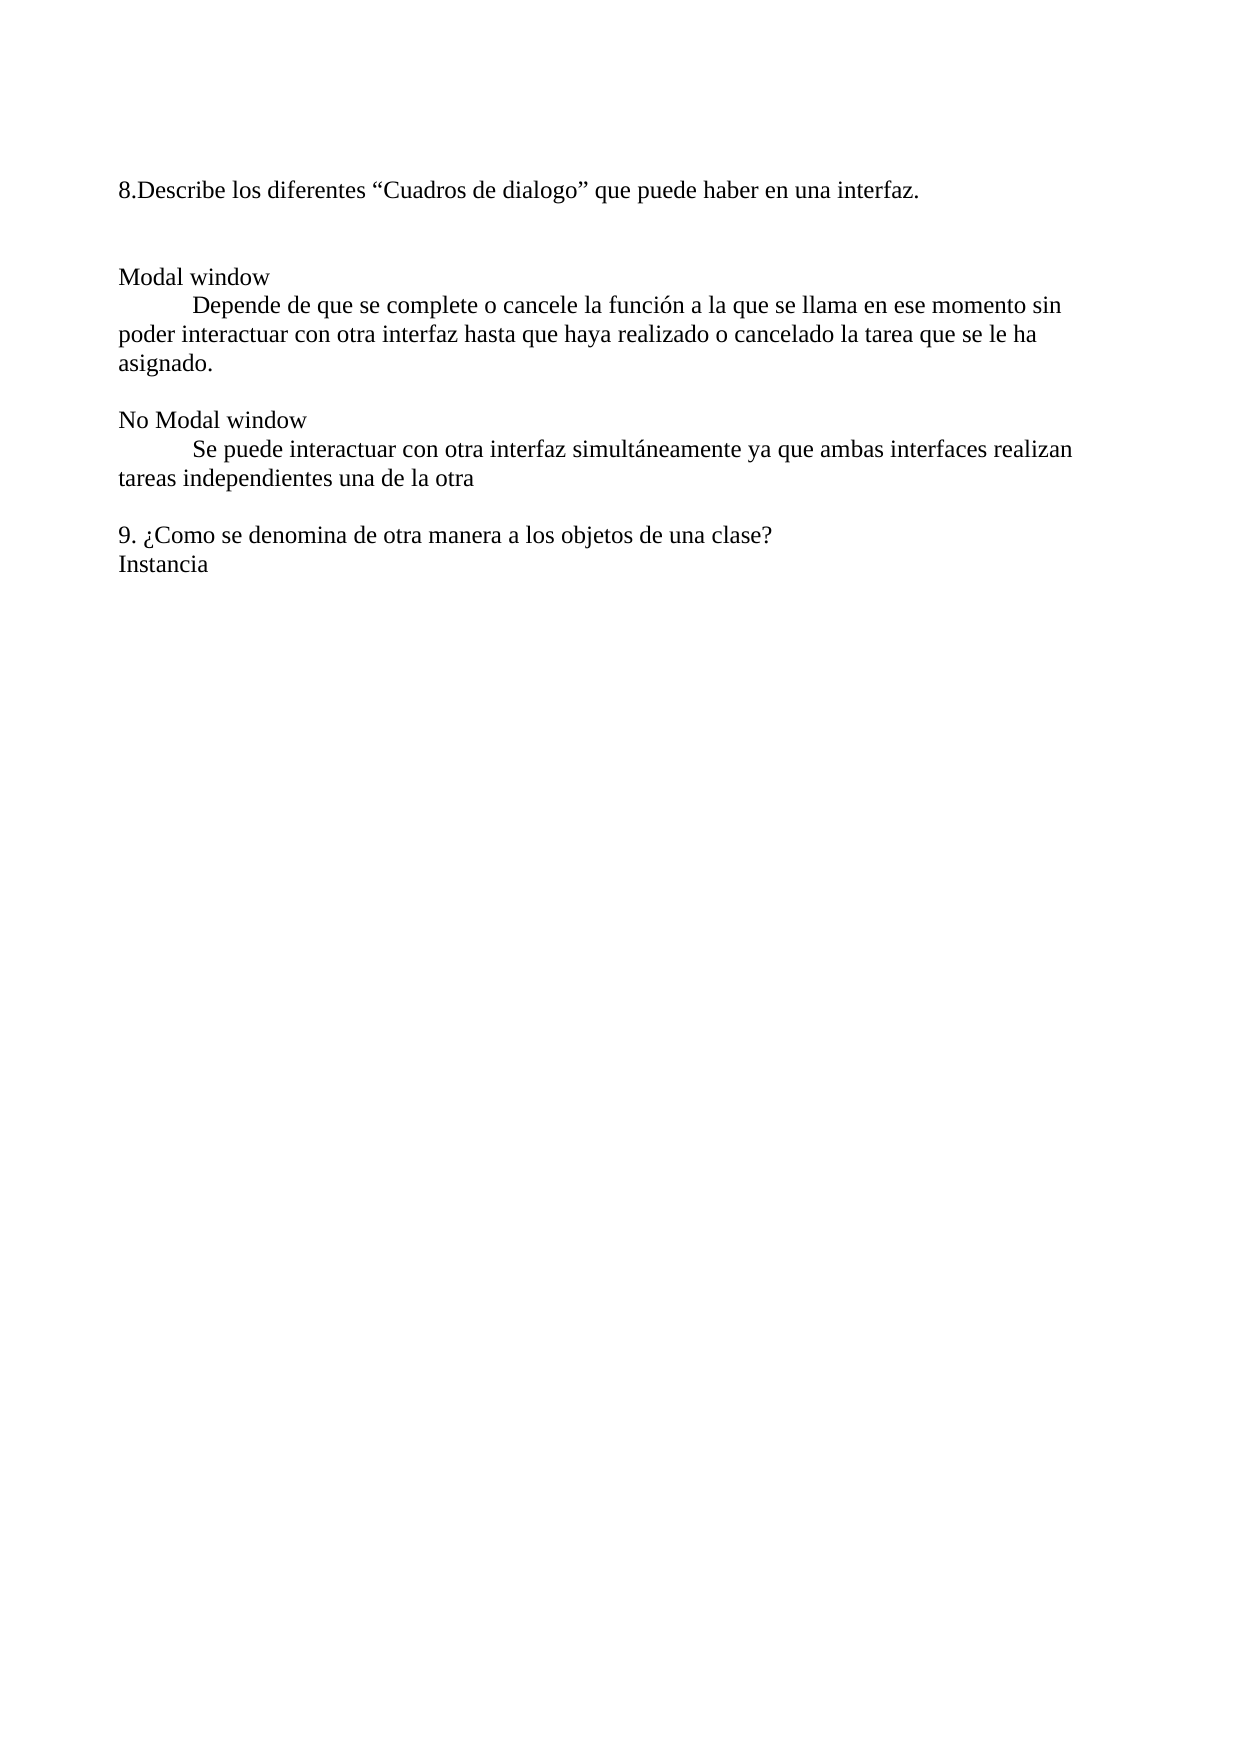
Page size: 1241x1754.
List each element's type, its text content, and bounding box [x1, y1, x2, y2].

text 9. ¿Como se denomina de otra manera a los objetos de una clase? [118, 521, 1122, 549]
text 8.Describe los diferentes “Cuadros de dialogo” que puede haber en una interfaz. [118, 176, 1122, 204]
text Se puede interactuar con otra interfaz simultáneamente ya que ambas interfaces realizan tareas independientes una de la otra [118, 434, 1122, 492]
text Depende de que se complete o cancele la función a la que se llama en ese momento sin poder interactuar con otra interfaz hasta que haya realizado o cancelado la tarea que se le ha asignado. [118, 291, 1122, 377]
text Modal window [118, 262, 1122, 291]
text Instancia [118, 549, 1122, 578]
text No Modal window [118, 406, 1122, 434]
